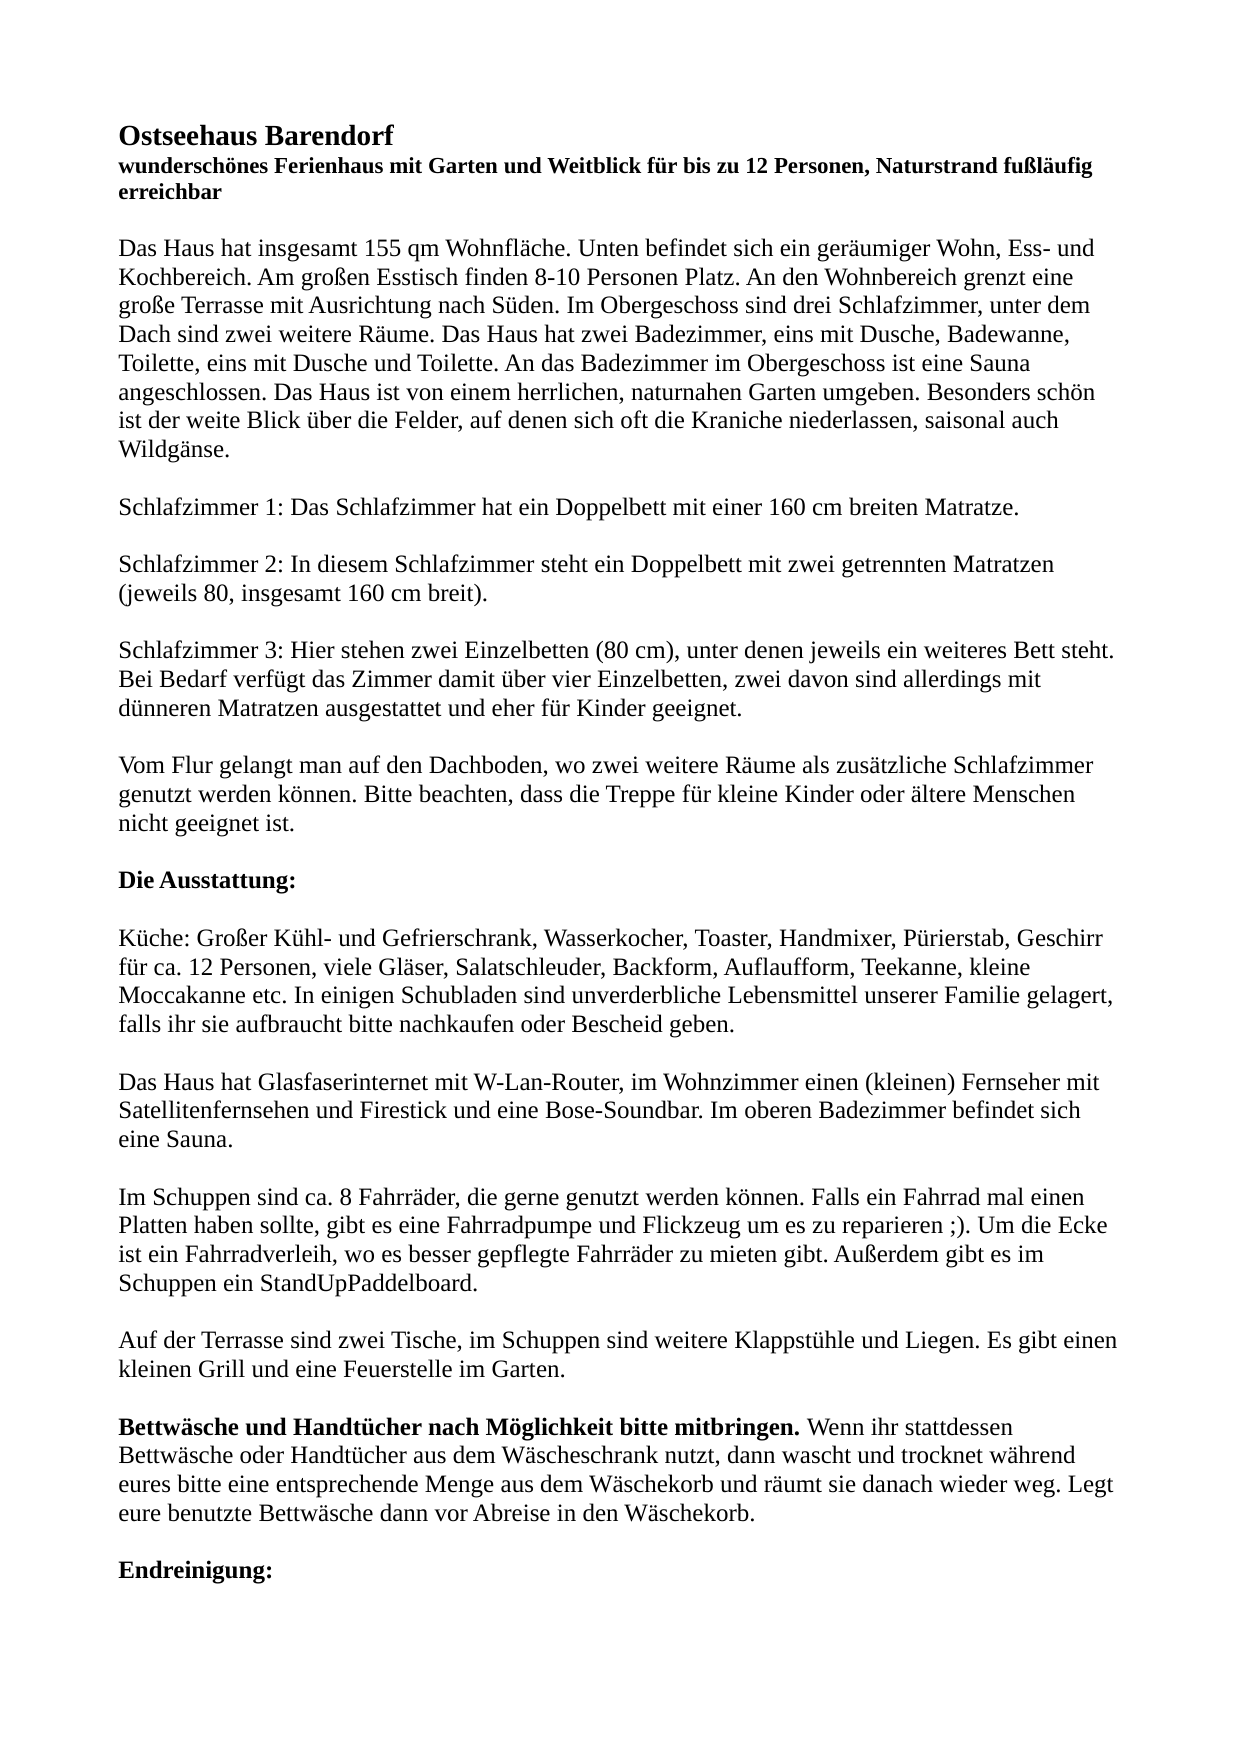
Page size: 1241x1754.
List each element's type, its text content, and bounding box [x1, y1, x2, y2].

text Schlafzimmer 2: In diesem Schlafzimmer steht ein Doppelbett mit zwei getrennten Matratzen (jeweils 80, insgesamt 160 cm breit). [118, 549, 1122, 607]
text Schlafzimmer 3: Hier stehen zwei Einzelbetten (80 cm), unter denen jeweils ein weiteres Bett steht. Bei Bedarf verfügt das Zimmer damit über vier Einzelbetten, zwei davon sind allerdings mit dünneren Matratzen ausgestattet und eher für Kinder geeignet. [118, 636, 1122, 722]
text Die Ausstattung: [118, 866, 1122, 894]
text Auf der Terrasse sind zwei Tische, im Schuppen sind weitere Klappstühle und Liegen. Es gibt einen kleinen Grill und eine Feuerstelle im Garten. [118, 1326, 1122, 1383]
text Vom Flur gelangt man auf den Dachboden, wo zwei weitere Räume als zusätzliche Schlafzimmer genutzt werden können. Bitte beachten, dass die Treppe für kleine Kinder oder ältere Menschen nicht geeignet ist. [118, 751, 1122, 837]
text Endreinigung: [118, 1556, 1122, 1584]
text Im Schuppen sind ca. 8 Fahrräder, die gerne genutzt werden können. Falls ein Fahrrad mal einen Platten haben sollte, gibt es eine Fahrradpumpe und Flickzeug um es zu reparieren ;). Um die Ecke ist ein Fahrradverleih, wo es besser gepflegte Fahrräder zu mieten gibt. Außerdem gibt es im Schuppen ein StandUpPaddelboard. [118, 1182, 1122, 1297]
text Ostseehaus Barendorf [118, 118, 1122, 152]
text Das Haus hat insgesamt 155 qm Wohnfläche. Unten befindet sich ein geräumiger Wohn, Ess- und Kochbereich. Am großen Esstisch finden 8-10 Personen Platz. An den Wohnbereich grenzt eine große Terrasse mit Ausrichtung nach Süden. Im Obergeschoss sind drei Schlafzimmer, unter dem Dach sind zwei weitere Räume. Das Haus hat zwei Badezimmer, eins mit Dusche, Badewanne, Toilette, eins mit Dusche und Toilette. An das Badezimmer im Obergeschoss ist eine Sauna angeschlossen. Das Haus ist von einem herrlichen, naturnahen Garten umgeben. Besonders schön ist der weite Blick über die Felder, auf denen sich oft die Kraniche niederlassen, saisonal auch Wildgänse. [118, 233, 1122, 463]
text Das Haus hat Glasfaserinternet mit W-Lan-Router, im Wohnzimmer einen (kleinen) Fernseher mit Satellitenfernsehen und Firestick und eine Bose-Soundbar. Im oberen Badezimmer befindet sich eine Sauna. [118, 1067, 1122, 1153]
text Schlafzimmer 1: Das Schlafzimmer hat ein Doppelbett mit einer 160 cm breiten Matratze. [118, 492, 1122, 521]
text wunderschönes Ferienhaus mit Garten und Weitblick für bis zu 12 Personen, Naturstrand fußläufig erreichbar [118, 152, 1122, 204]
text Bettwäsche und Handtücher nach Möglichkeit bitte mitbringen. Wenn ihr stattdessen Bettwäsche oder Handtücher aus dem Wäscheschrank nutzt, dann wascht und trocknet während eures bitte eine entsprechende Menge aus dem Wäschekorb und räumt sie danach wieder weg. Legt eure benutzte Bettwäsche dann vor Abreise in den Wäschekorb. [118, 1412, 1122, 1527]
text Küche: Großer Kühl- und Gefrierschrank, Wasserkocher, Toaster, Handmixer, Pürierstab, Geschirr für ca. 12 Personen, viele Gläser, Salatschleuder, Backform, Auflaufform, Teekanne, kleine Moccakanne etc. In einigen Schubladen sind unverderbliche Lebensmittel unserer Familie gelagert, falls ihr sie aufbraucht bitte nachkaufen oder Bescheid geben. [118, 923, 1122, 1038]
